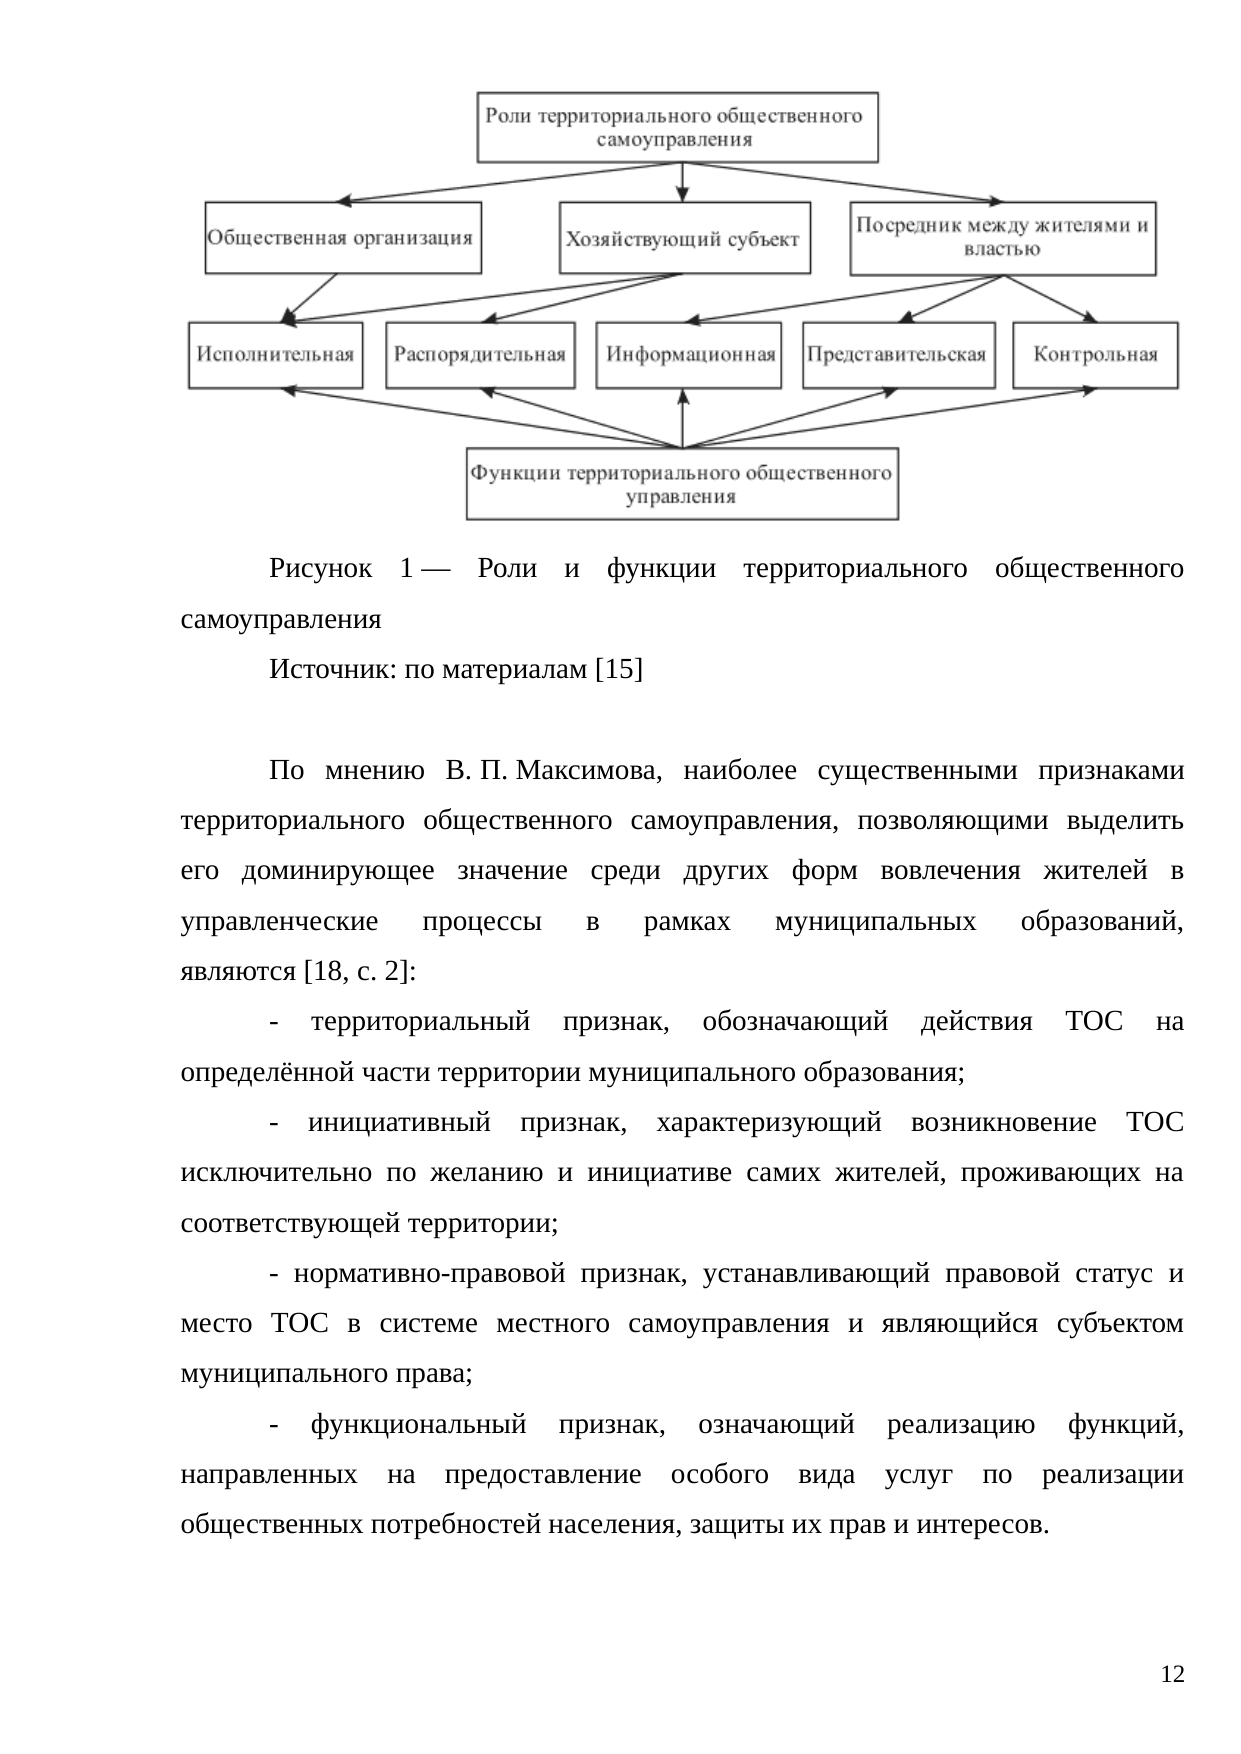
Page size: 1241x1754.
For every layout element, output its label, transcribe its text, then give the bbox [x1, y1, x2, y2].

text - инициативный признак, характеризующий возникновение ТОС исключительно по желанию и инициативе самих жителей, проживающих на соответствующей территории; [180, 1104, 1185, 1238]
text - нормативно-правовой признак, устанавливающий правовой статус и место ТОС в системе местного самоуправления и являющийся субъектом муниципального права; [180, 1255, 1185, 1389]
text Источник: по материалам [15] [180, 651, 1185, 685]
picture [180, 89, 1185, 534]
text - территориальный признак, обозначающий действия ТОС на определённой части территории муниципального образования; [180, 1003, 1185, 1087]
text Рисунок 1 — Роли и функции территориального общественного самоуправления [180, 534, 1185, 634]
text - функциональный признак, означающий реализацию функций, направленных на предоставление особого вида услуг по реализации общественных потребностей населения, защиты их прав и интересов. [180, 1406, 1185, 1540]
text По мнению В. П. Максимова, наиболее существенными признаками территориального общественного самоуправления, позволяющими выделить его доминирующее значение среди других форм вовлечения жителей в управленческие процессы в рамках муниципальных образований, являются [18, с. 2]: [180, 752, 1185, 987]
